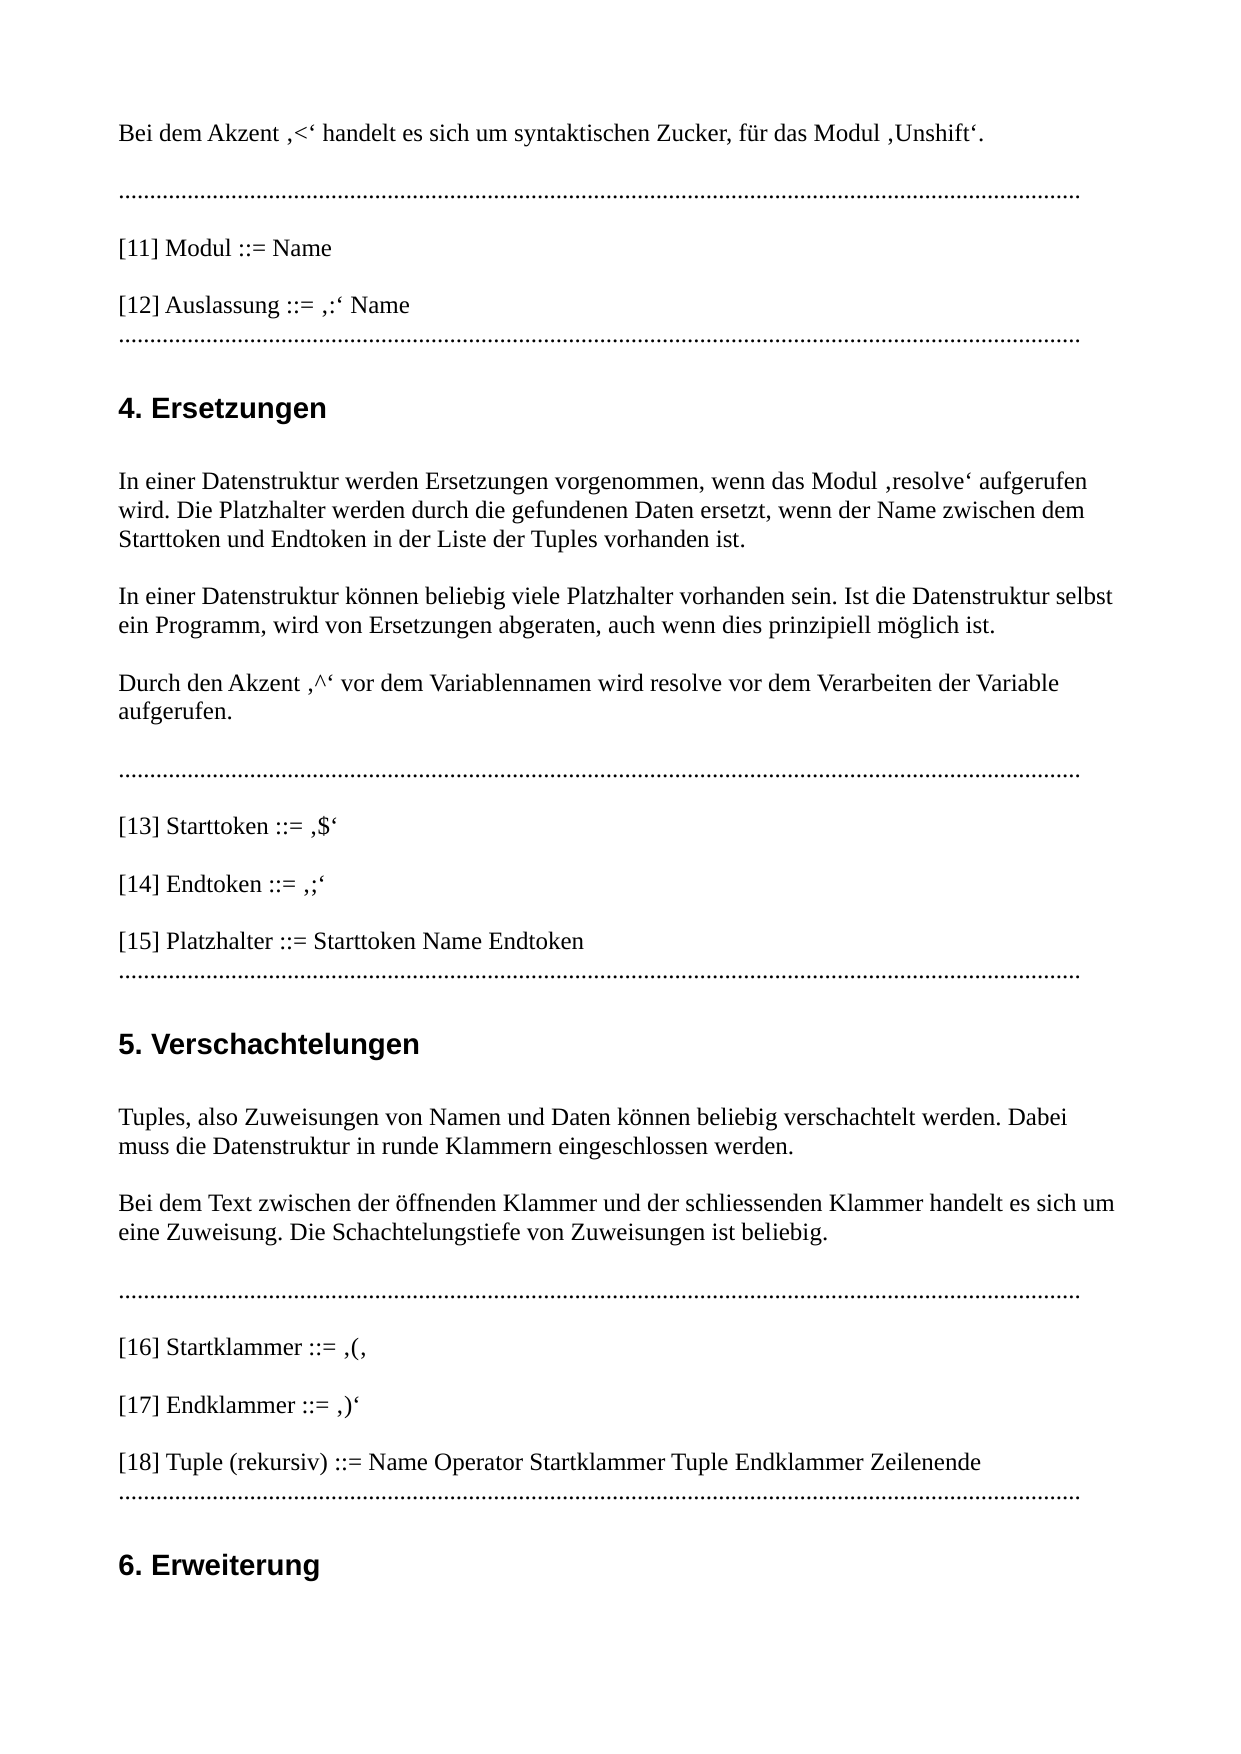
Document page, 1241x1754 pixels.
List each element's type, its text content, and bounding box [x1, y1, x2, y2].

text .......................................................................................................................................................... [118, 955, 1122, 984]
text .......................................................................................................................................................... [118, 176, 1122, 204]
text [15] Platzhalter ::= Starttoken Name Endtoken [118, 926, 1122, 955]
text Tuples, also Zuweisungen von Namen und Daten können beliebig verschachtelt werden. Dabei muss die Datenstruktur in runde Klammern eingeschlossen werden. [118, 1102, 1122, 1160]
text .......................................................................................................................................................... [118, 1476, 1122, 1505]
text [16] Startklammer ::= ‚(‚ [118, 1332, 1122, 1361]
text Durch den Akzent ‚^‘ vor dem Variablennamen wird resolve vor dem Verarbeiten der Variable aufgerufen. [118, 668, 1122, 725]
text [12] Auslassung ::= ‚:‘ Name [118, 291, 1122, 319]
text In einer Datenstruktur werden Ersetzungen vorgenommen, wenn das Modul ‚resolve‘ aufgerufen wird. Die Platzhalter werden durch die gefundenen Daten ersetzt, wenn der Name zwischen dem Starttoken und Endtoken in der Liste der Tuples vorhanden ist. [118, 466, 1122, 553]
subtitle 4. Ersetzungen [118, 391, 1122, 425]
text Bei dem Text zwischen der öffnenden Klammer und der schliessenden Klammer handelt es sich um eine Zuweisung. Die Schachtelungstiefe von Zuweisungen ist beliebig. [118, 1188, 1122, 1246]
text .......................................................................................................................................................... [118, 1275, 1122, 1303]
text .......................................................................................................................................................... [118, 754, 1122, 783]
text [13] Starttoken ::= ‚$‘ [118, 811, 1122, 840]
text [14] Endtoken ::= ‚;‘ [118, 869, 1122, 898]
subtitle 6. Erweiterung [118, 1548, 1122, 1582]
text .......................................................................................................................................................... [118, 319, 1122, 348]
subtitle 5. Verschachtelungen [118, 1027, 1122, 1061]
text [17] Endklammer ::= ‚)‘ [118, 1390, 1122, 1418]
text [11] Modul ::= Name [118, 233, 1122, 262]
text Bei dem Akzent ‚<‘ handelt es sich um syntaktischen Zucker, für das Modul ‚Unshift‘. [118, 118, 1122, 147]
text In einer Datenstruktur können beliebig viele Platzhalter vorhanden sein. Ist die Datenstruktur selbst ein Programm, wird von Ersetzungen abgeraten, auch wenn dies prinzipiell möglich ist. [118, 581, 1122, 639]
text [18] Tuple (rekursiv) ::= Name Operator Startklammer Tuple Endklammer Zeilenende [118, 1447, 1122, 1476]
